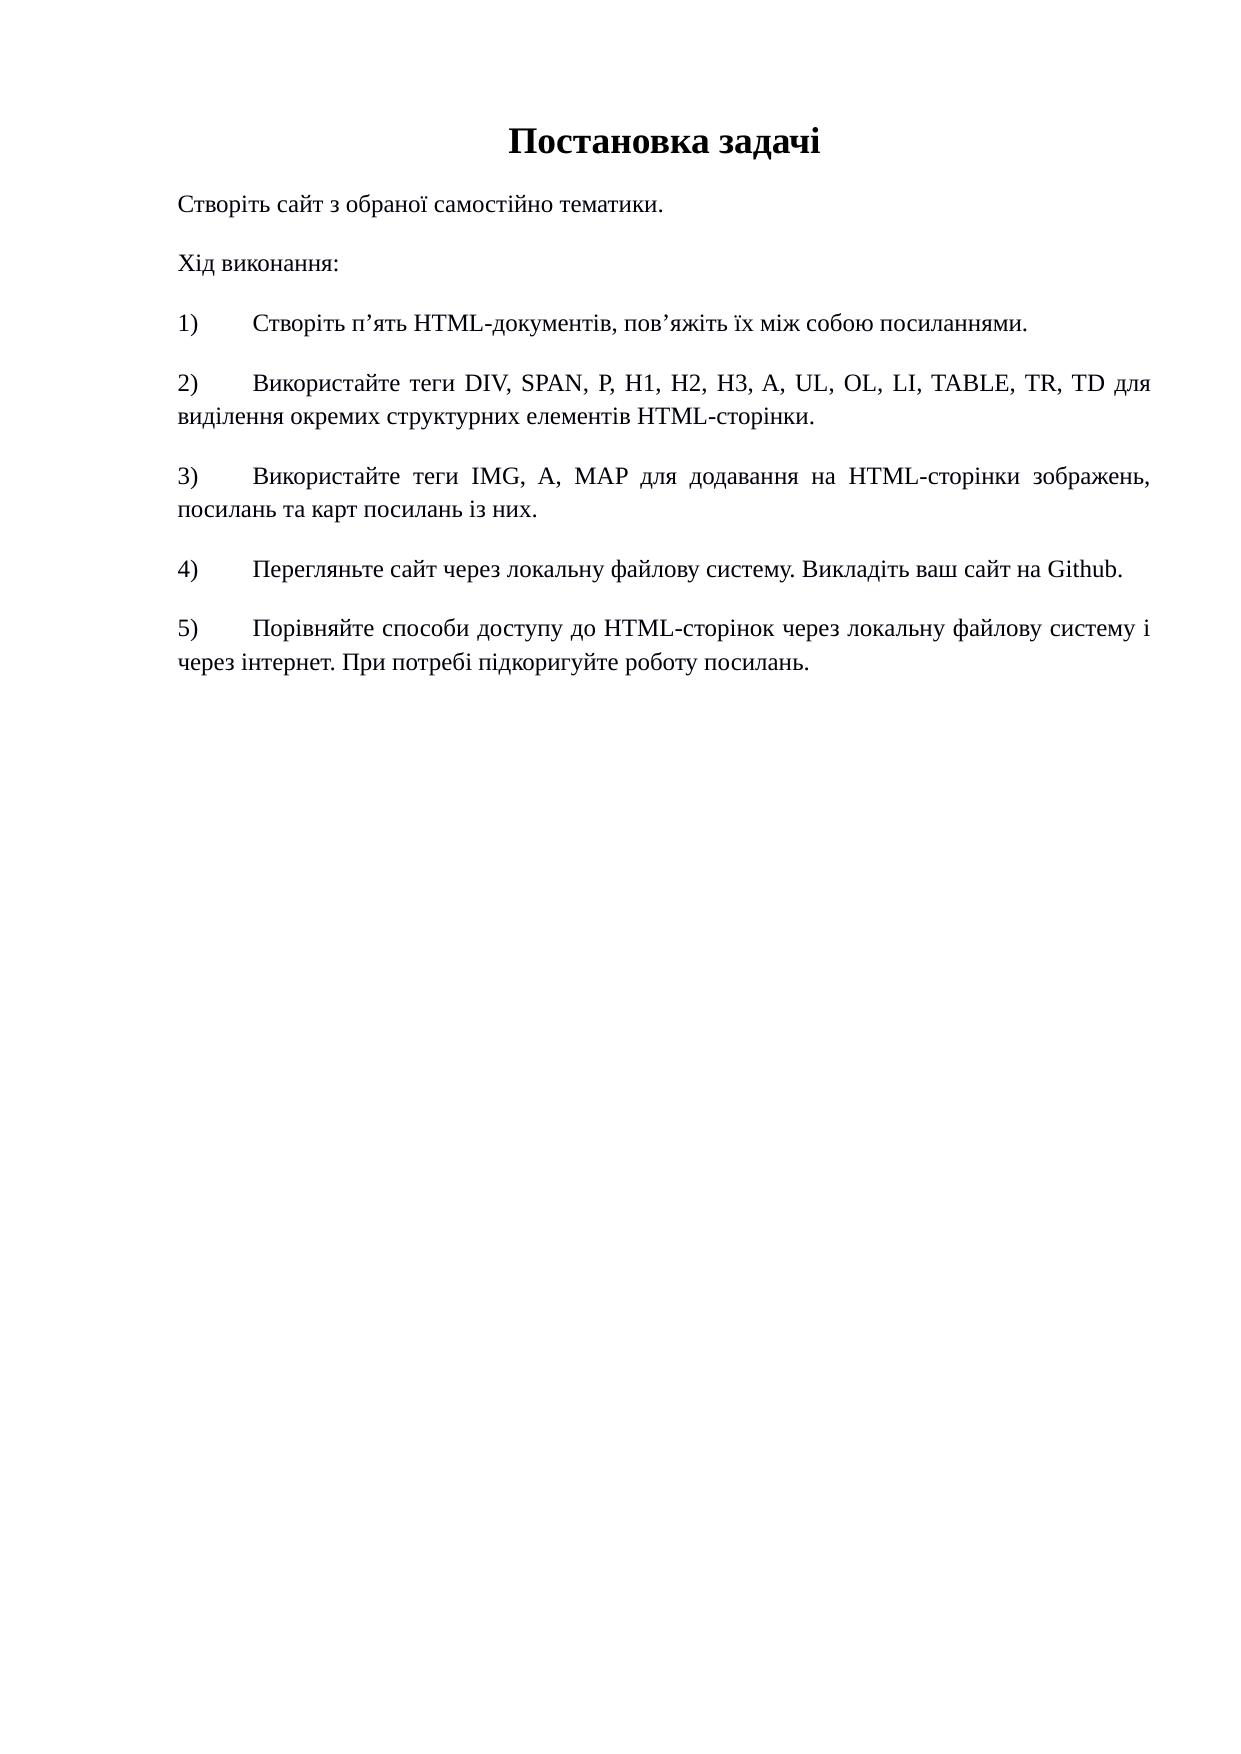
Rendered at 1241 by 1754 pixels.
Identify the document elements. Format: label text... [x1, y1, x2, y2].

list Створіть п’ять HTML-документів, пов’яжіть їх між собою посиланнями. [177, 308, 1152, 337]
text Постановка задачі [177, 118, 1152, 161]
list Використайте теги IMG, A, MAP для додавання на HTML-сторінки зображень, посилань та карт посилань із них. [177, 461, 1152, 523]
list Перегляньте сайт через локальну файлову систему. Викладіть ваш сайт на Github. [177, 554, 1152, 582]
list Порівняйте способи доступу до HTML-сторінок через локальну файлову систему і через інтернет. При потребі підкоригуйте роботу посилань. [177, 613, 1152, 675]
text Створіть сайт з обраної самостійно тематики. [177, 189, 1152, 217]
text Хід виконання: [177, 248, 1152, 277]
list Використайте теги DIV, SPAN, P, H1, H2, H3, A, UL, OL, LI, TABLE, TR, TD для виділення окремих структурних елементів HTML-сторінки. [177, 368, 1152, 430]
